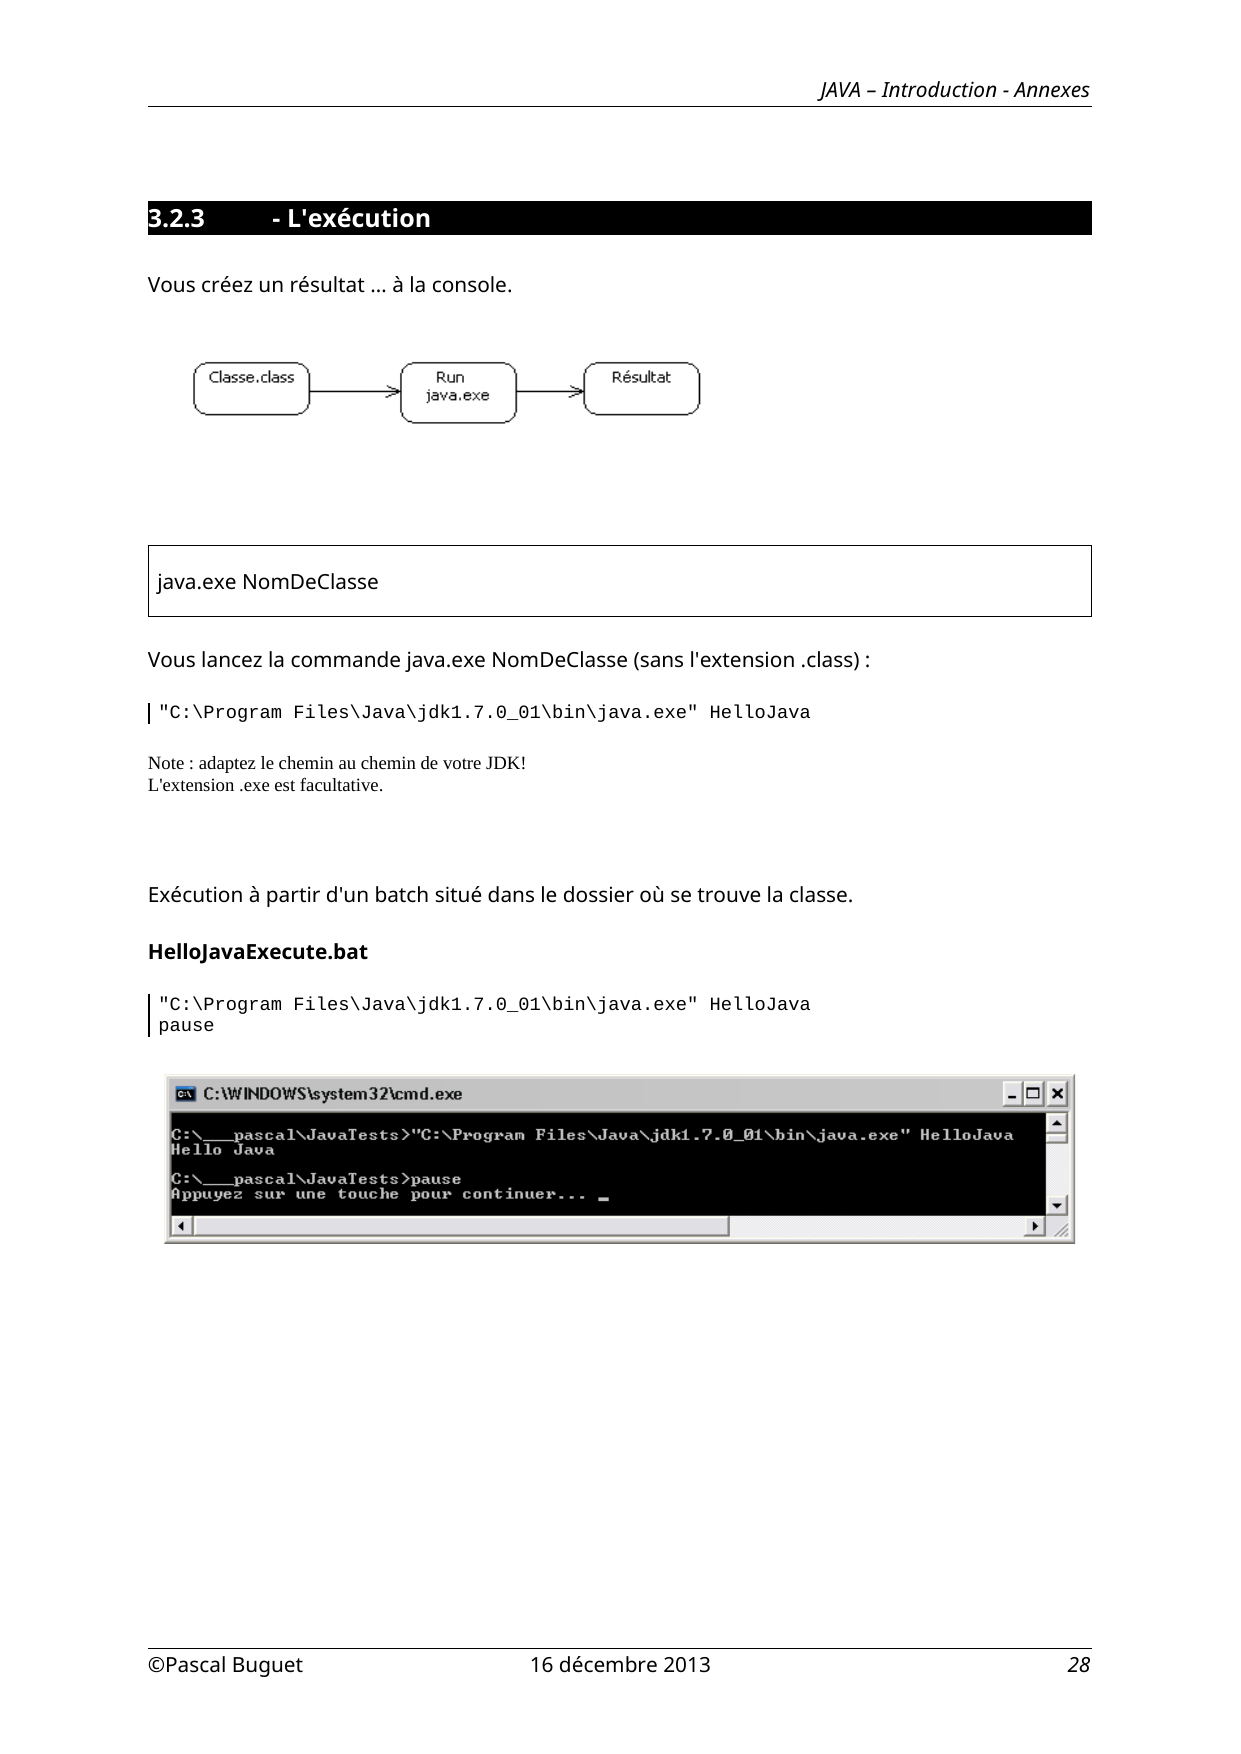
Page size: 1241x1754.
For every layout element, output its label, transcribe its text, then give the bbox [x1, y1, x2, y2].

text Note : adaptez le chemin au chemin de votre JDK! [148, 752, 1092, 774]
text "C:\Program Files\Java\jdk1.7.0_01\bin\java.exe" HelloJava [150, 994, 1092, 1016]
text HelloJavaExecute.bat [148, 937, 1092, 966]
picture [164, 1074, 1076, 1244]
text java.exe NomDeClasse [149, 546, 1091, 616]
text Vous lancez la commande java.exe NomDeClasse (sans l'extension .class) : [148, 646, 1092, 674]
text "C:\Program Files\Java\jdk1.7.0_01\bin\java.exe" HelloJava [148, 702, 1092, 724]
text pause [150, 1016, 1092, 1037]
text Vous créez un résultat … à la console. [148, 270, 1092, 298]
text L'extension .exe est facultative. [148, 774, 1092, 795]
text Exécution à partir d'un batch situé dans le dossier où se trouve la classe. [148, 881, 1092, 909]
picture [164, 335, 730, 451]
subtitle - L'exécution [148, 201, 1092, 235]
